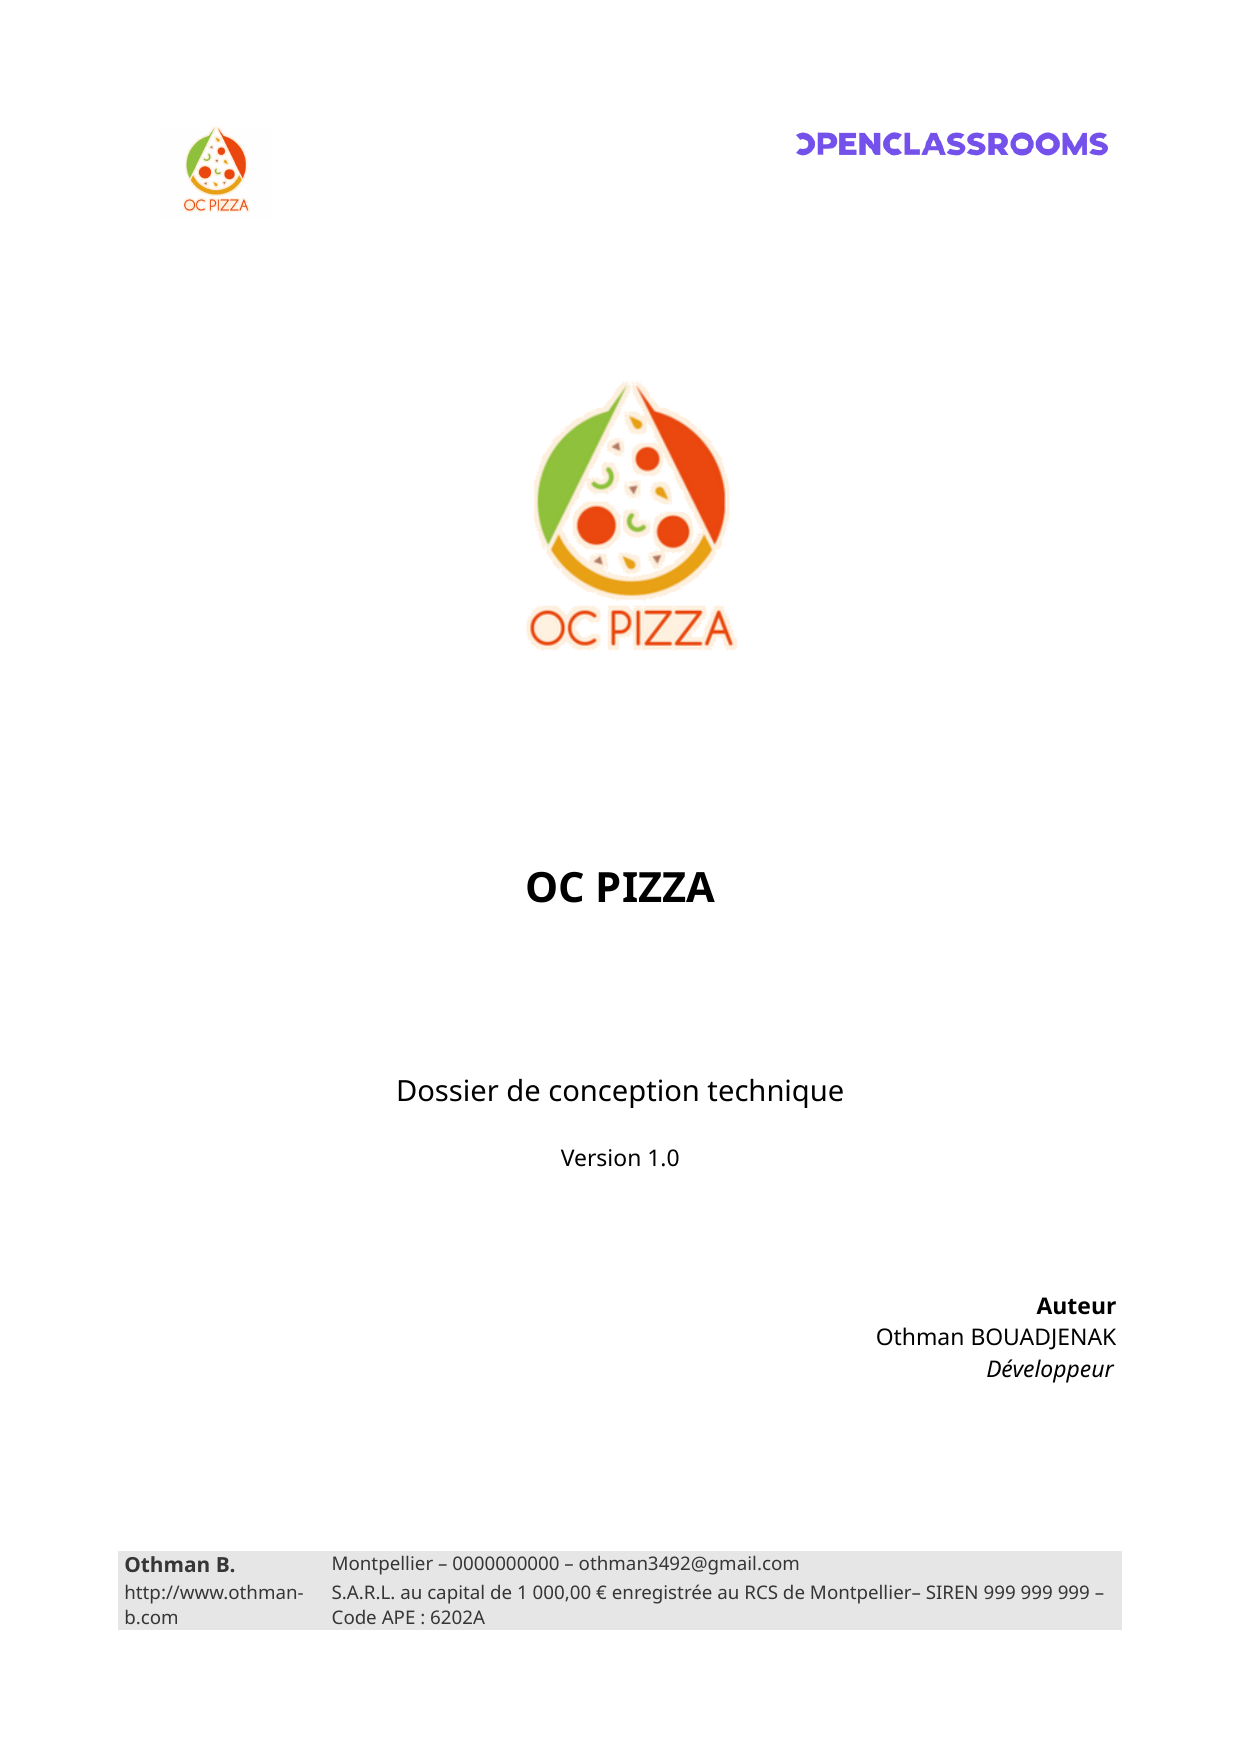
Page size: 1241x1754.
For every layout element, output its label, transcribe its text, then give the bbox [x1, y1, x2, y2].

picture [784, 123, 1120, 166]
table_cell Auteur Othman BOUADJENAK Développeur [118, 1266, 1122, 1408]
table_header OC PIZZA Dossier de conception technique Version 1.0 [118, 227, 1122, 1266]
picture [158, 122, 273, 220]
picture [449, 368, 811, 676]
